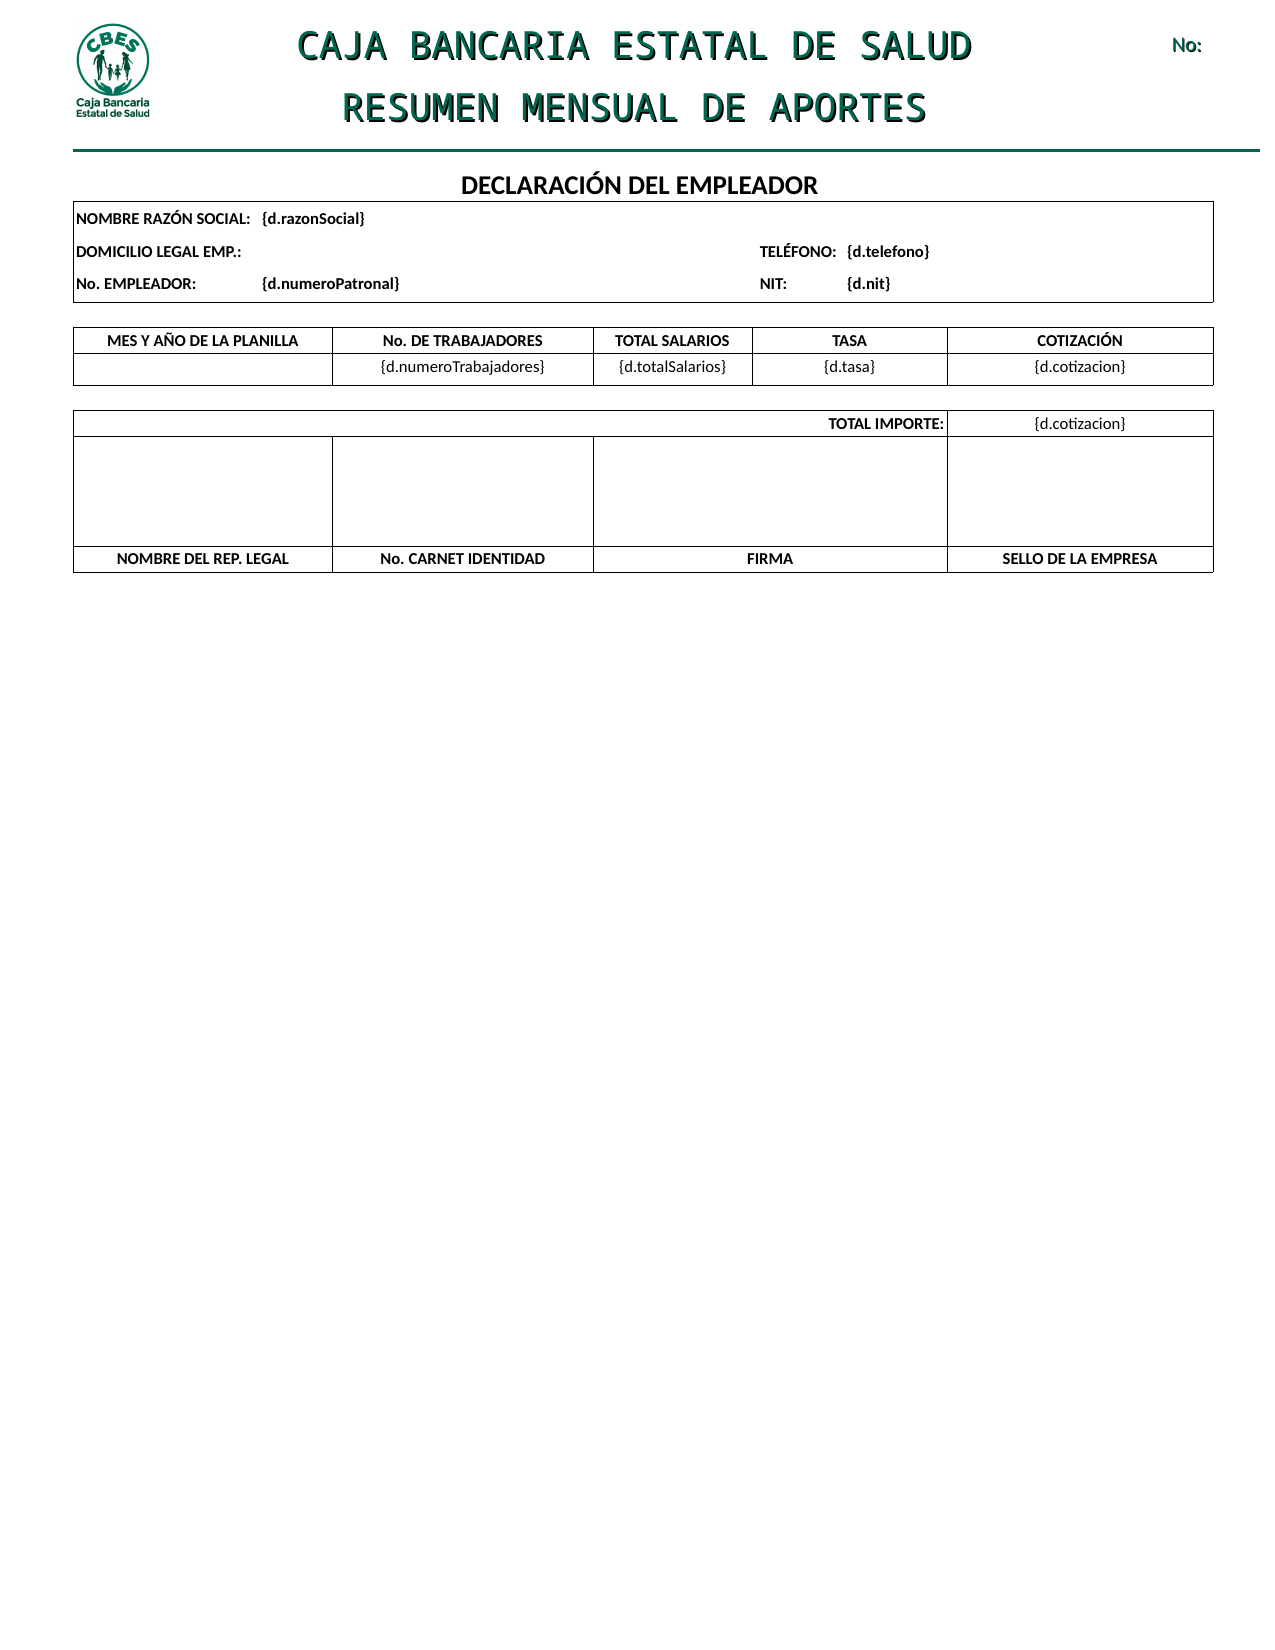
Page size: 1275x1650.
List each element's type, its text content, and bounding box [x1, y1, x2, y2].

table_cell NIT: [757, 266, 844, 302]
picture [73, 22, 150, 119]
table_header No. DE TRABAJADORES [333, 328, 593, 353]
table_cell No. CARNET IDENTIDAD [333, 547, 593, 572]
table_cell NOMBRE DEL REP. LEGAL [74, 547, 332, 572]
table_cell [259, 236, 529, 266]
table_header {d.razonSocial} [259, 202, 1213, 236]
table_cell TELÉFONO: [757, 236, 844, 266]
table_cell [73, 386, 332, 410]
table_cell {d.telefono} [844, 236, 1213, 266]
table_cell [593, 386, 752, 410]
table_cell No. EMPLEADOR: [74, 266, 259, 302]
table_cell {d.tasa} [753, 354, 947, 385]
table_cell [333, 386, 593, 410]
table_cell [529, 236, 757, 266]
table_cell FIRMA [594, 547, 947, 572]
table_cell {d.cotizacion} [948, 411, 1213, 436]
table_cell {d.cotizacion} [948, 354, 1213, 385]
table_cell {d.totalSalarios} [594, 354, 752, 385]
table_cell [948, 437, 1213, 546]
table_cell [74, 354, 332, 385]
table_cell [333, 437, 593, 546]
table_cell {d.numeroPatronal} [259, 266, 529, 302]
table_cell DOMICILIO LEGAL EMP.: [74, 236, 259, 266]
table_cell TOTAL IMPORTE: [74, 411, 947, 436]
table_header NOMBRE RAZÓN SOCIAL: [74, 202, 259, 236]
table_header TASA [753, 328, 947, 353]
table_cell [74, 437, 332, 546]
table_cell [529, 266, 757, 302]
table_cell SELLO DE LA EMPRESA [948, 547, 1213, 572]
table_header TOTAL SALARIOS [594, 328, 752, 353]
table_cell {d.nit} [844, 266, 1213, 302]
table_cell [752, 386, 947, 410]
table_header MES Y AÑO DE LA PLANILLA [74, 328, 332, 353]
table_cell [947, 386, 1213, 410]
table_cell [594, 437, 947, 546]
table_header COTIZACIÓN [948, 328, 1213, 353]
text DECLARACIÓN DEL EMPLEADOR [73, 168, 1213, 201]
table_cell {d.numeroTrabajadores} [333, 354, 593, 385]
